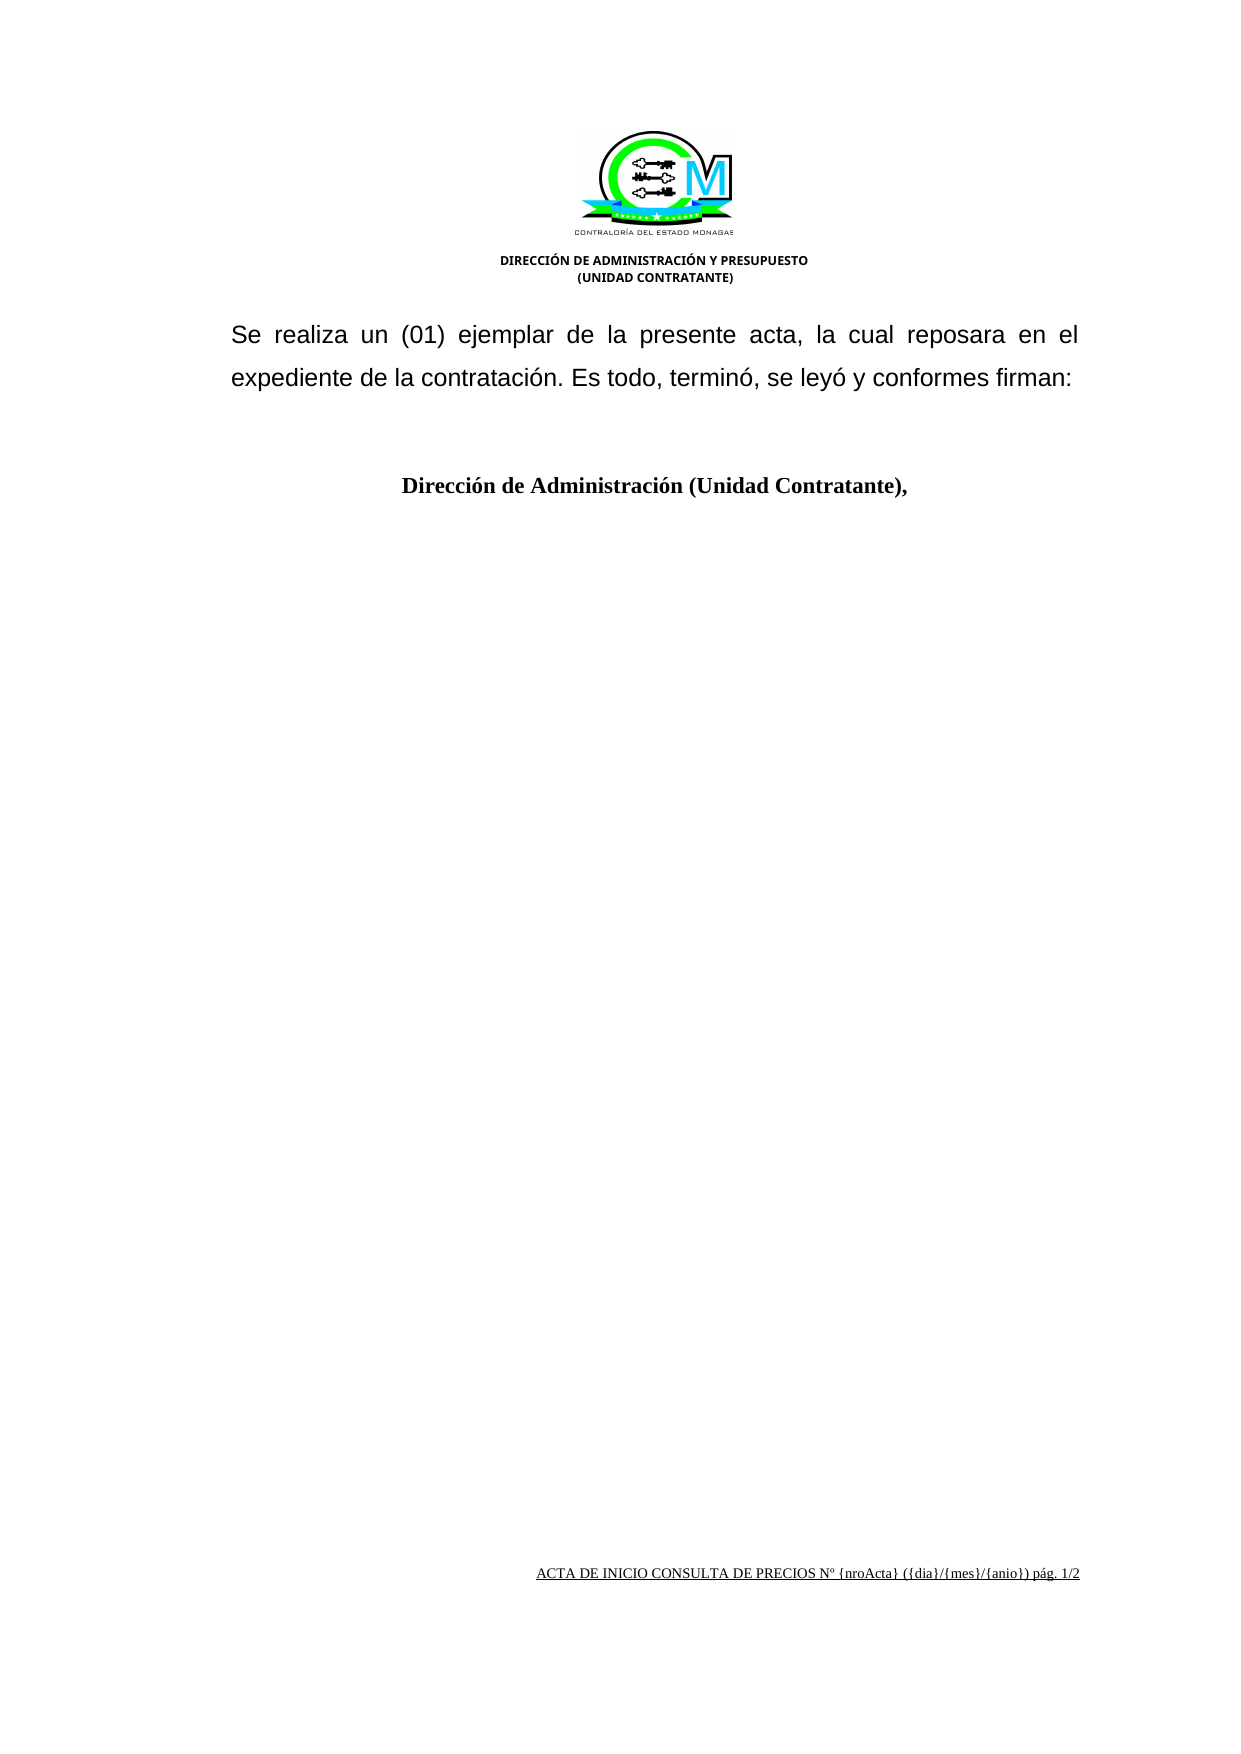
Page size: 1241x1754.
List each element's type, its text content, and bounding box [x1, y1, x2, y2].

picture [574, 131, 733, 235]
table_cell [237, 604, 1072, 709]
table_cell [679, 498, 1072, 604]
table_header Dirección de Administración (Unidad Contratante), [237, 472, 1072, 498]
text Se realiza un (01) ejemplar de la presente acta, la cual reposara en el expediente de la contratación. Es todo, terminó, se leyó y conformes firman: [231, 320, 1080, 392]
table_cell [237, 498, 679, 604]
